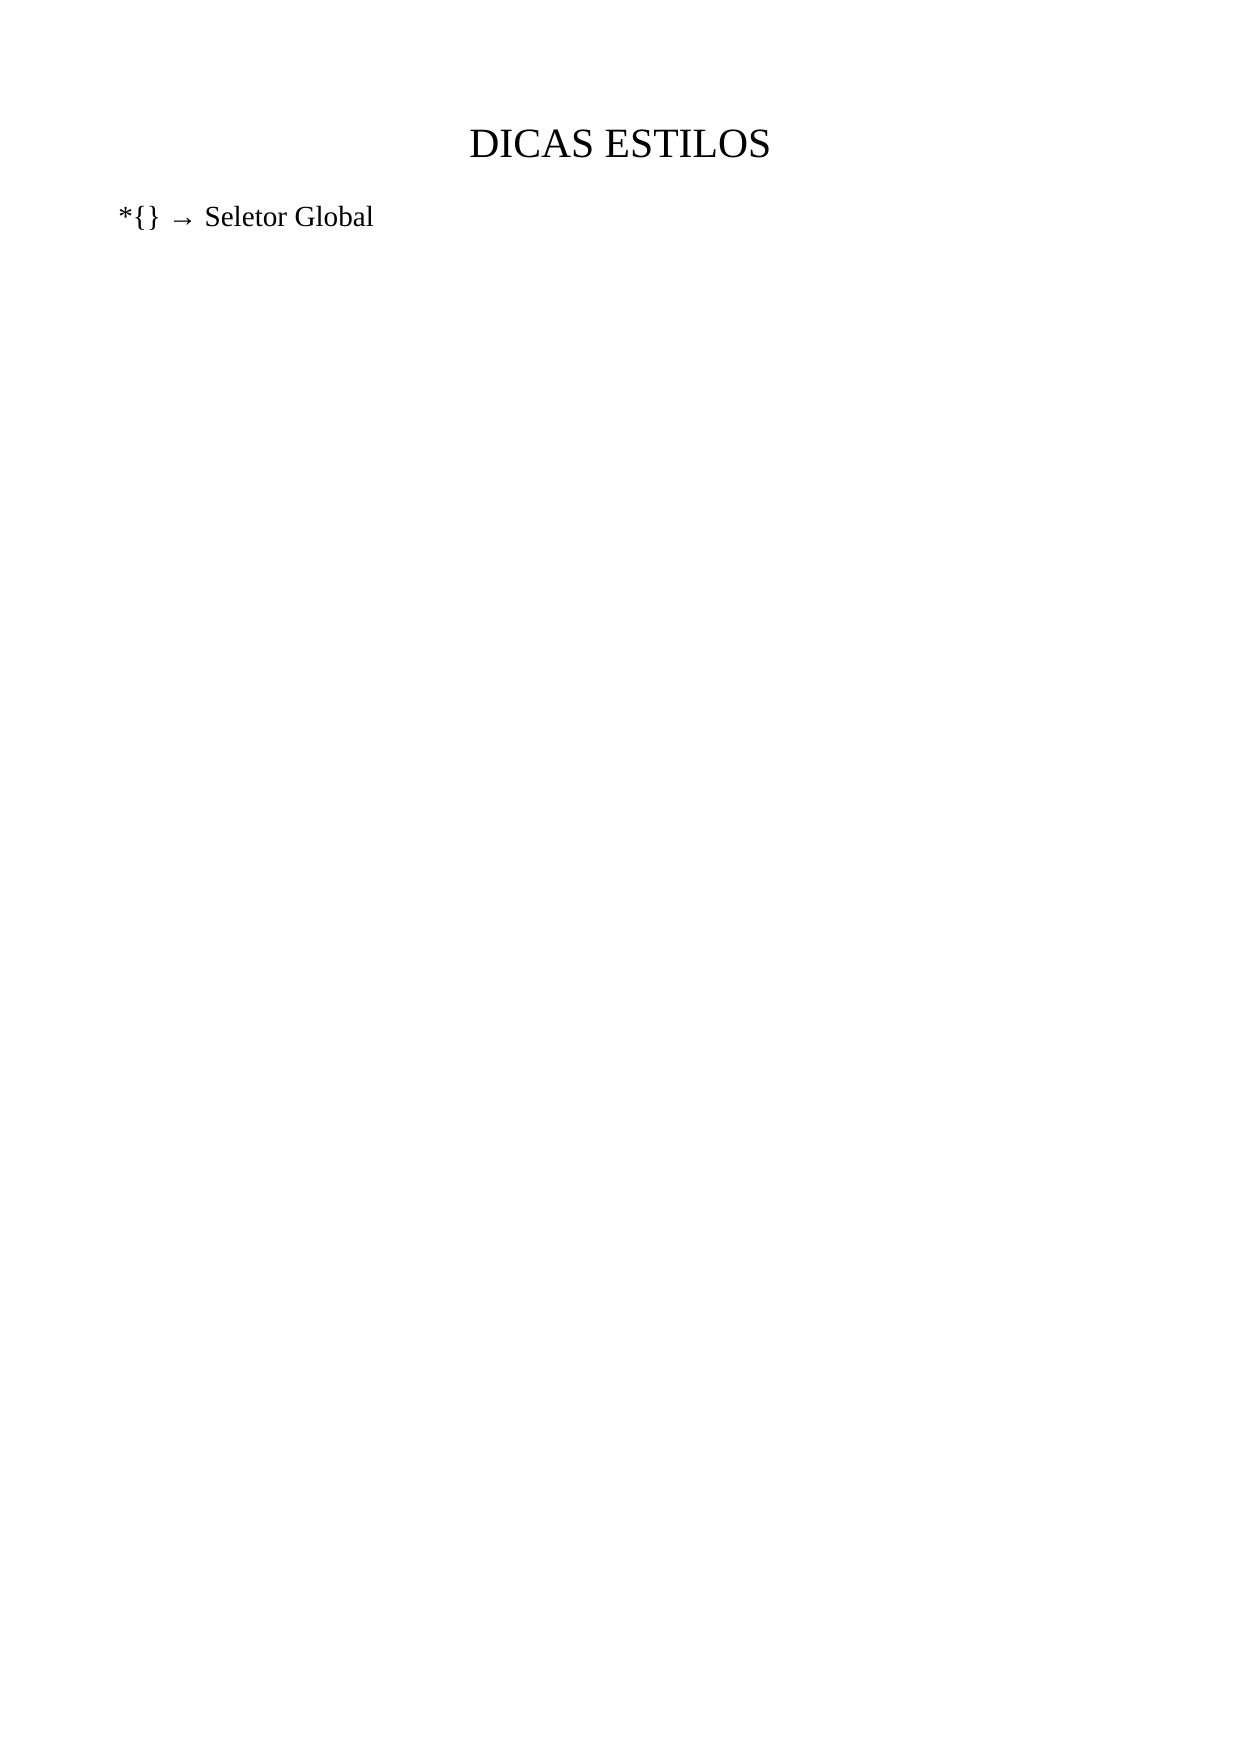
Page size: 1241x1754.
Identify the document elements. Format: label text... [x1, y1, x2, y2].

text DICAS ESTILOS [118, 118, 1122, 166]
text *{} → Seletor Global [118, 199, 1122, 233]
